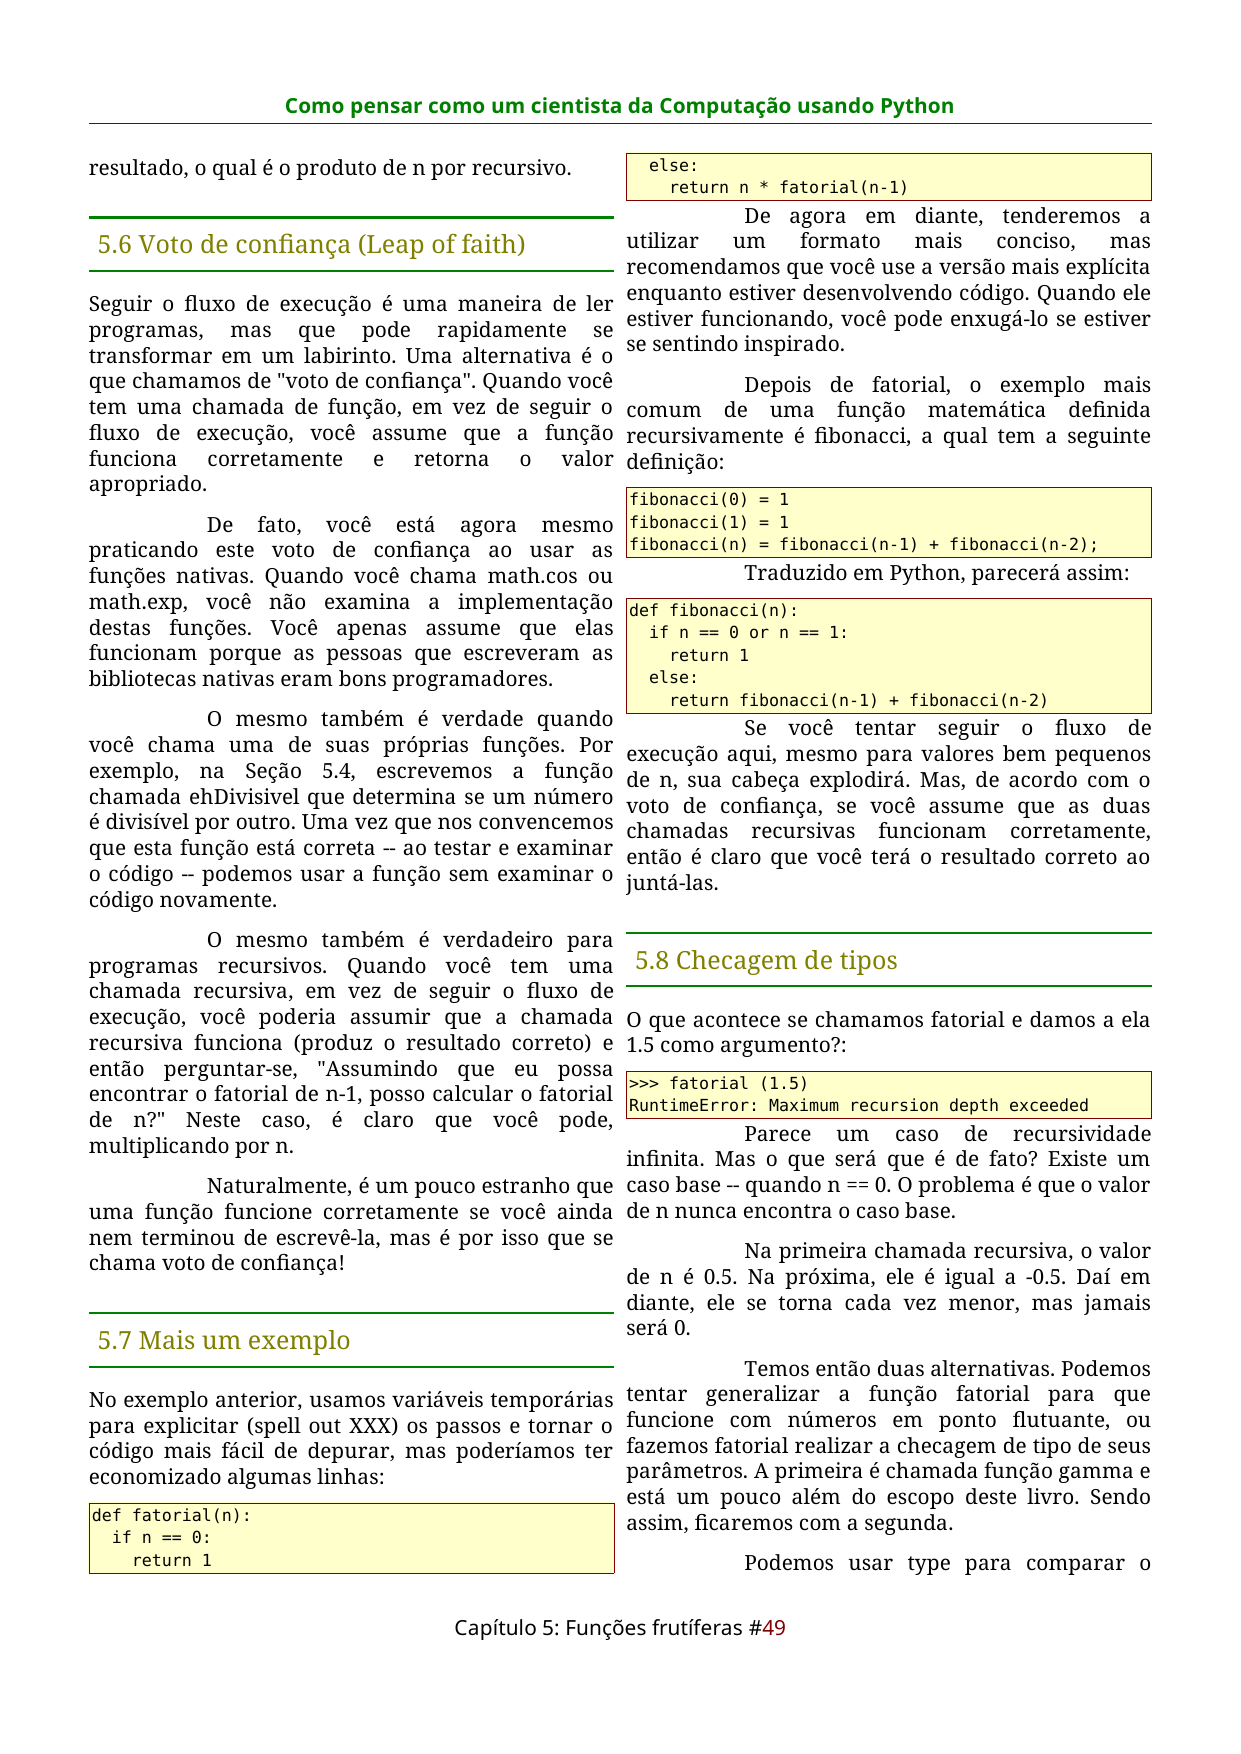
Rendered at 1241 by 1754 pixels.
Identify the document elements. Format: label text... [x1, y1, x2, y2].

text fibonacci(1) = 1 [627, 509, 1151, 532]
text Depois de fatorial, o exemplo mais comum de uma função matemática definida recursivamente é fibonacci, a qual tem a seguinte definição: [626, 369, 1152, 475]
text return 1 [627, 643, 1151, 665]
text if n == 0 or n == 1: [627, 620, 1151, 643]
text >>> fatorial (1.5) [627, 1072, 1151, 1093]
subtitle 5.8 Checagem de tipos [626, 934, 1152, 985]
text Temos então duas alternativas. Podemos tentar generalizar a função fatorial para que funcione com números em ponto flutuante, ou fazemos fatorial realizar a checagem de tipo de seus parâmetros. A primeira é chamada função gamma e está um pouco além do escopo deste livro. Sendo assim, ficaremos com a segunda. [626, 1353, 1152, 1536]
subtitle 5.6 Voto de confiança (Leap of faith) [88, 217, 614, 272]
text return 1 [90, 1547, 614, 1573]
text De fato, você está agora mesmo praticando este voto de confiança ao usar as funções nativas. Quando você chama math.cos ou math.exp, você não examina a implementação destas funções. Você apenas assume que elas funcionam porque as pessoas que escreveram as bibliotecas nativas eram bons programadores. [88, 510, 614, 693]
text else: [627, 665, 1151, 688]
text fibonacci(n) = fibonacci(n-1) + fibonacci(n-2); [627, 532, 1151, 557]
text Podemos usar type para comparar o [626, 1548, 1152, 1577]
text else: [627, 154, 1151, 175]
text if n == 0: [90, 1525, 614, 1547]
text Se você tentar seguir o fluxo de execução aqui, mesmo para valores bem pequenos de n, sua cabeça explodirá. Mas, de acordo com o voto de confiança, se você assume que as duas chamadas recursivas funcionam corretamente, então é claro que você terá o resultado correto ao juntá-las. [626, 714, 1152, 896]
text return fibonacci(n-1) + fibonacci(n-2) [627, 688, 1151, 713]
subtitle 5.7 Mais um exemplo [88, 1313, 614, 1368]
text Parece um caso de recursividade infinita. Mas o que será que é de fato? Existe um caso base -- quando n == 0. O problema é que o valor de n nunca encontra o caso base. [626, 1119, 1152, 1224]
text Traduzido em Python, parecerá assim: [626, 558, 1152, 586]
text Na primeira chamada recursiva, o valor de n é 0.5. Na próxima, ele é igual a -0.5. Daí em diante, ele se torna cada vez menor, mas jamais será 0. [626, 1236, 1152, 1342]
text def fatorial(n): [90, 1504, 614, 1525]
text Naturalmente, é um pouco estranho que uma função funcione corretamente se você ainda nem terminou de escrevê-la, mas é por isso que se chama voto de confiança! [88, 1171, 614, 1277]
text O que acontece se chamamos fatorial e damos a ela 1.5 como argumento?: [626, 1004, 1152, 1059]
text O mesmo também é verdade quando você chama uma de suas próprias funções. Por exemplo, na Seção 5.4, escrevemos a função chamada ehDivisivel que determina se um número é divisível por outro. Uma vez que nos convencemos que esta função está correta -- ao testar e examinar o código -- podemos usar a função sem examinar o código novamente. [88, 704, 614, 913]
text def fibonacci(n): [627, 599, 1151, 620]
text fibonacci(0) = 1 [627, 488, 1151, 509]
text return n * fatorial(n-1) [627, 175, 1151, 200]
text O mesmo também é verdadeiro para programas recursivos. Quando você tem uma chamada recursiva, em vez de seguir o fluxo de execução, você poderia assumir que a chamada recursiva funciona (produz o resultado correto) e então perguntar-se, "Assumindo que eu possa encontrar o fatorial de n-1, posso calcular o fatorial de n?" Neste caso, é claro que você pode, multiplicando por n. [88, 925, 614, 1159]
text RuntimeError: Maximum recursion depth exceeded [627, 1093, 1151, 1118]
text De agora em diante, tenderemos a utilizar um formato mais conciso, mas recomendamos que você use a versão mais explícita enquanto estiver desenvolvendo código. Quando ele estiver funcionando, você pode enxugá-lo se estiver se sentindo inspirado. [626, 201, 1152, 358]
text No exemplo anterior, usamos variáveis temporárias para explicitar (spell out XXX) os passos e tornar o código mais fácil de depurar, mas poderíamos ter economizado algumas linhas: [88, 1385, 614, 1491]
text resultado, o qual é o produto de n por recursivo. [88, 152, 614, 181]
text Seguir o fluxo de execução é uma maneira de ler programas, mas que pode rapidamente se transformar em um labirinto. Uma alternativa é o que chamamos de "voto de confiança". Quando você tem uma chamada de função, em vez de seguir o fluxo de execução, você assume que a função funciona corretamente e retorna o valor apropriado. [88, 289, 614, 498]
